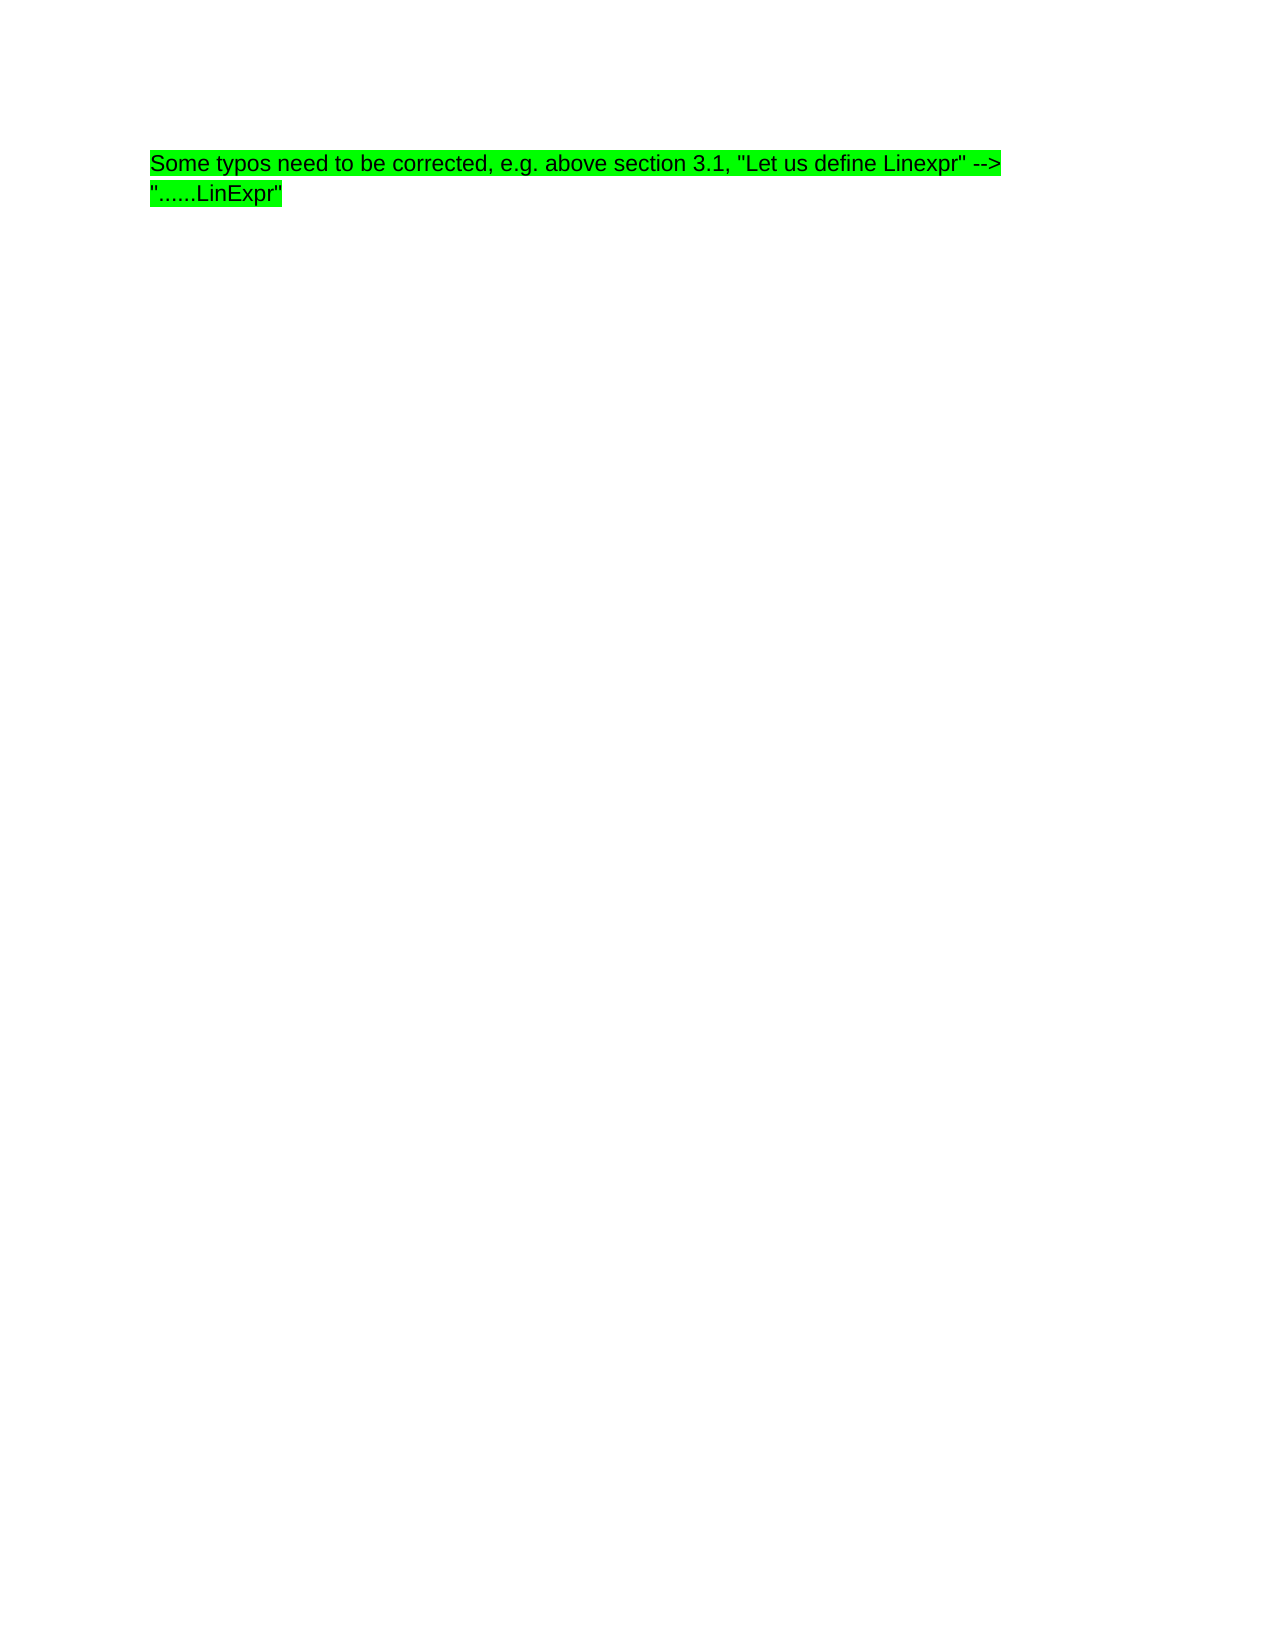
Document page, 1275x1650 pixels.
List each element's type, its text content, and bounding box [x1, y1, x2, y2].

text Some typos need to be corrected, e.g. above section 3.1, "Let us define Linexpr" --> "......LinExpr" [150, 150, 1125, 207]
